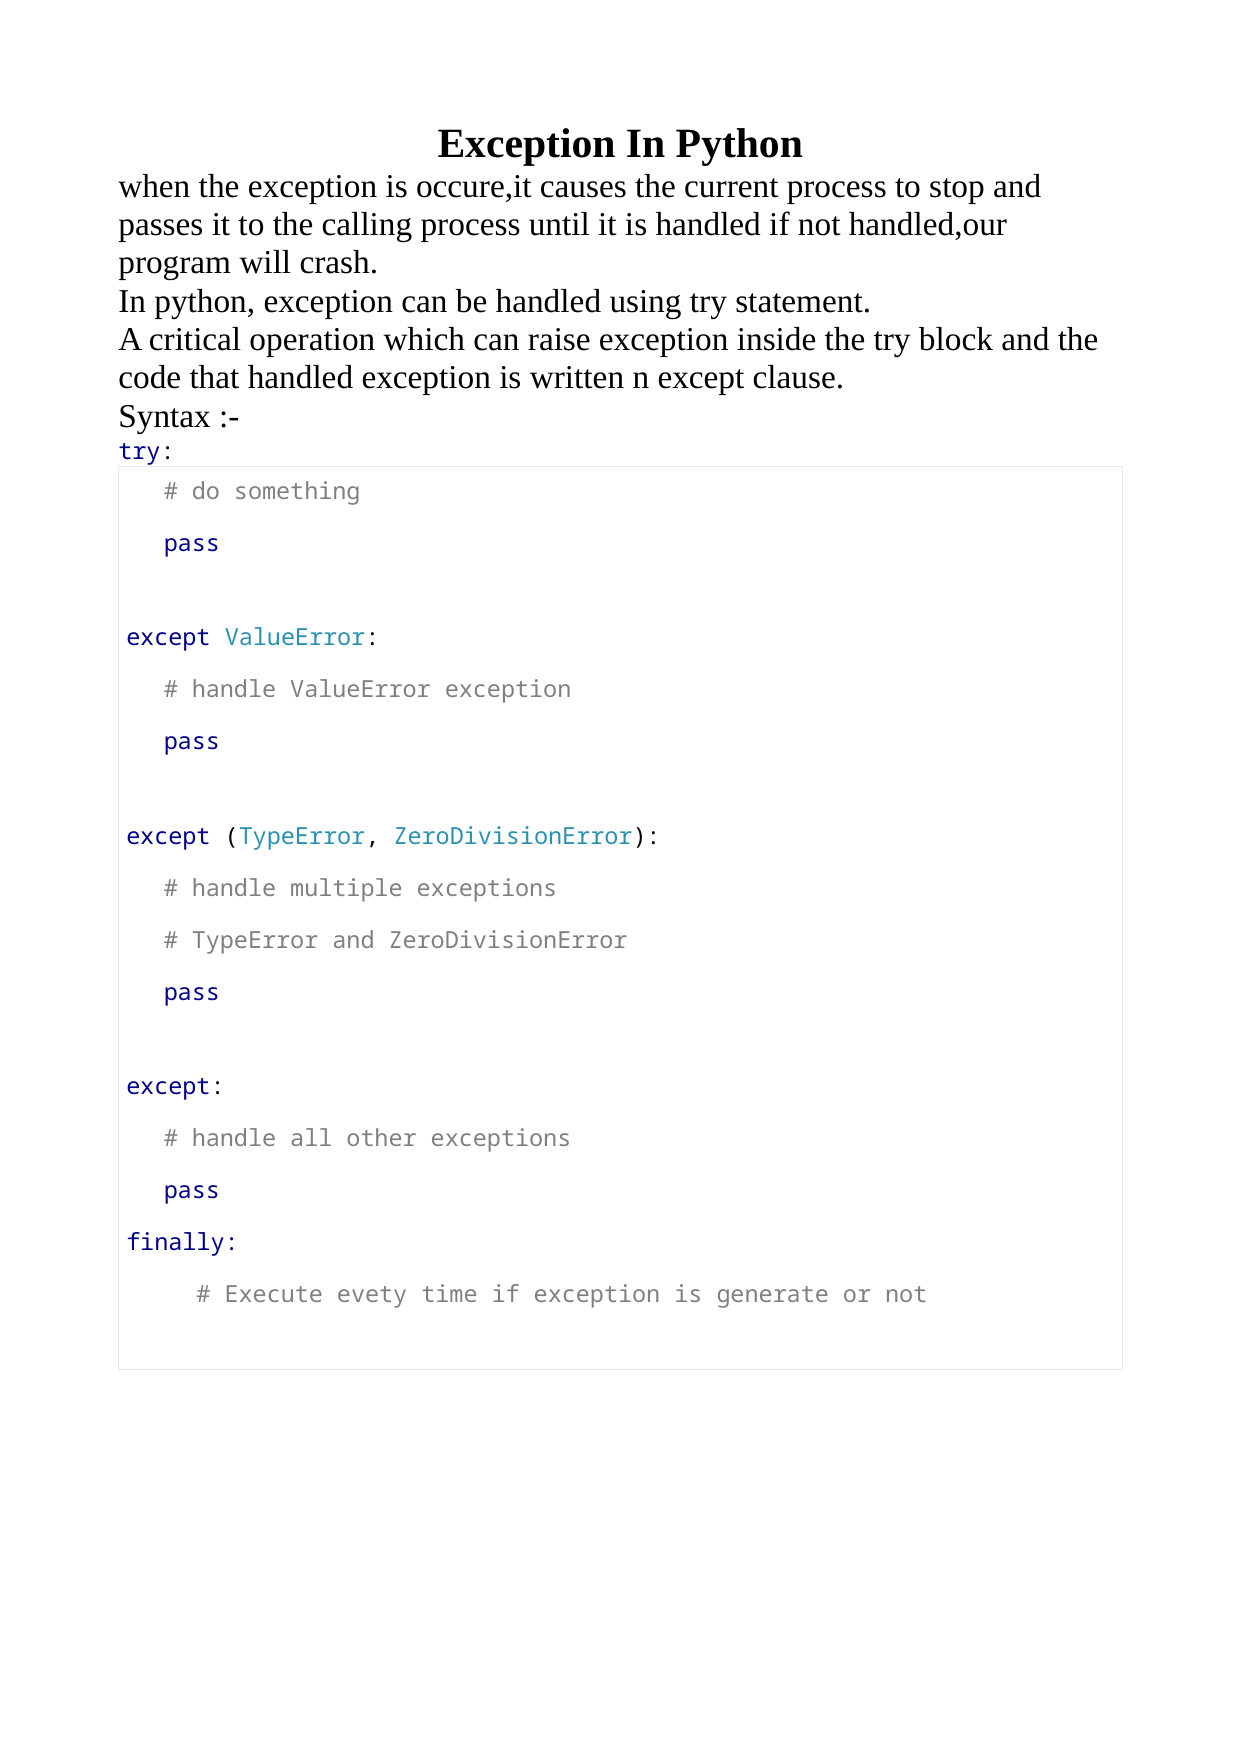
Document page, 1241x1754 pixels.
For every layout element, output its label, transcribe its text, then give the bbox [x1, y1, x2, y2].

text pass [119, 967, 1122, 1007]
text except ValueError: [119, 613, 1122, 653]
text Syntax :- [118, 396, 1122, 434]
text # TypeError and ZeroDivisionError [119, 915, 1122, 955]
text finally: [119, 1218, 1122, 1257]
text Exception In Python [118, 118, 1122, 166]
text except (TypeError, ZeroDivisionError): [119, 811, 1122, 851]
text pass [119, 518, 1122, 558]
text In python, exception can be handled using try statement. [118, 281, 1122, 319]
text # do something [119, 467, 1122, 506]
text A critical operation which can raise exception inside the try block and the code that handled exception is written n except clause. [118, 319, 1122, 396]
text except: [119, 1062, 1122, 1102]
text # handle all other exceptions [119, 1114, 1122, 1153]
text # handle multiple exceptions [119, 863, 1122, 903]
text pass [119, 1166, 1122, 1206]
text when the exception is occure,it causes the current process to stop and passes it to the calling process until it is handled if not handled,our program will crash. [118, 166, 1122, 281]
text # Execute evety time if exception is generate or not [119, 1269, 1122, 1309]
text # handle ValueError exception [119, 665, 1122, 705]
text pass [119, 717, 1122, 757]
text try: [118, 434, 1122, 466]
